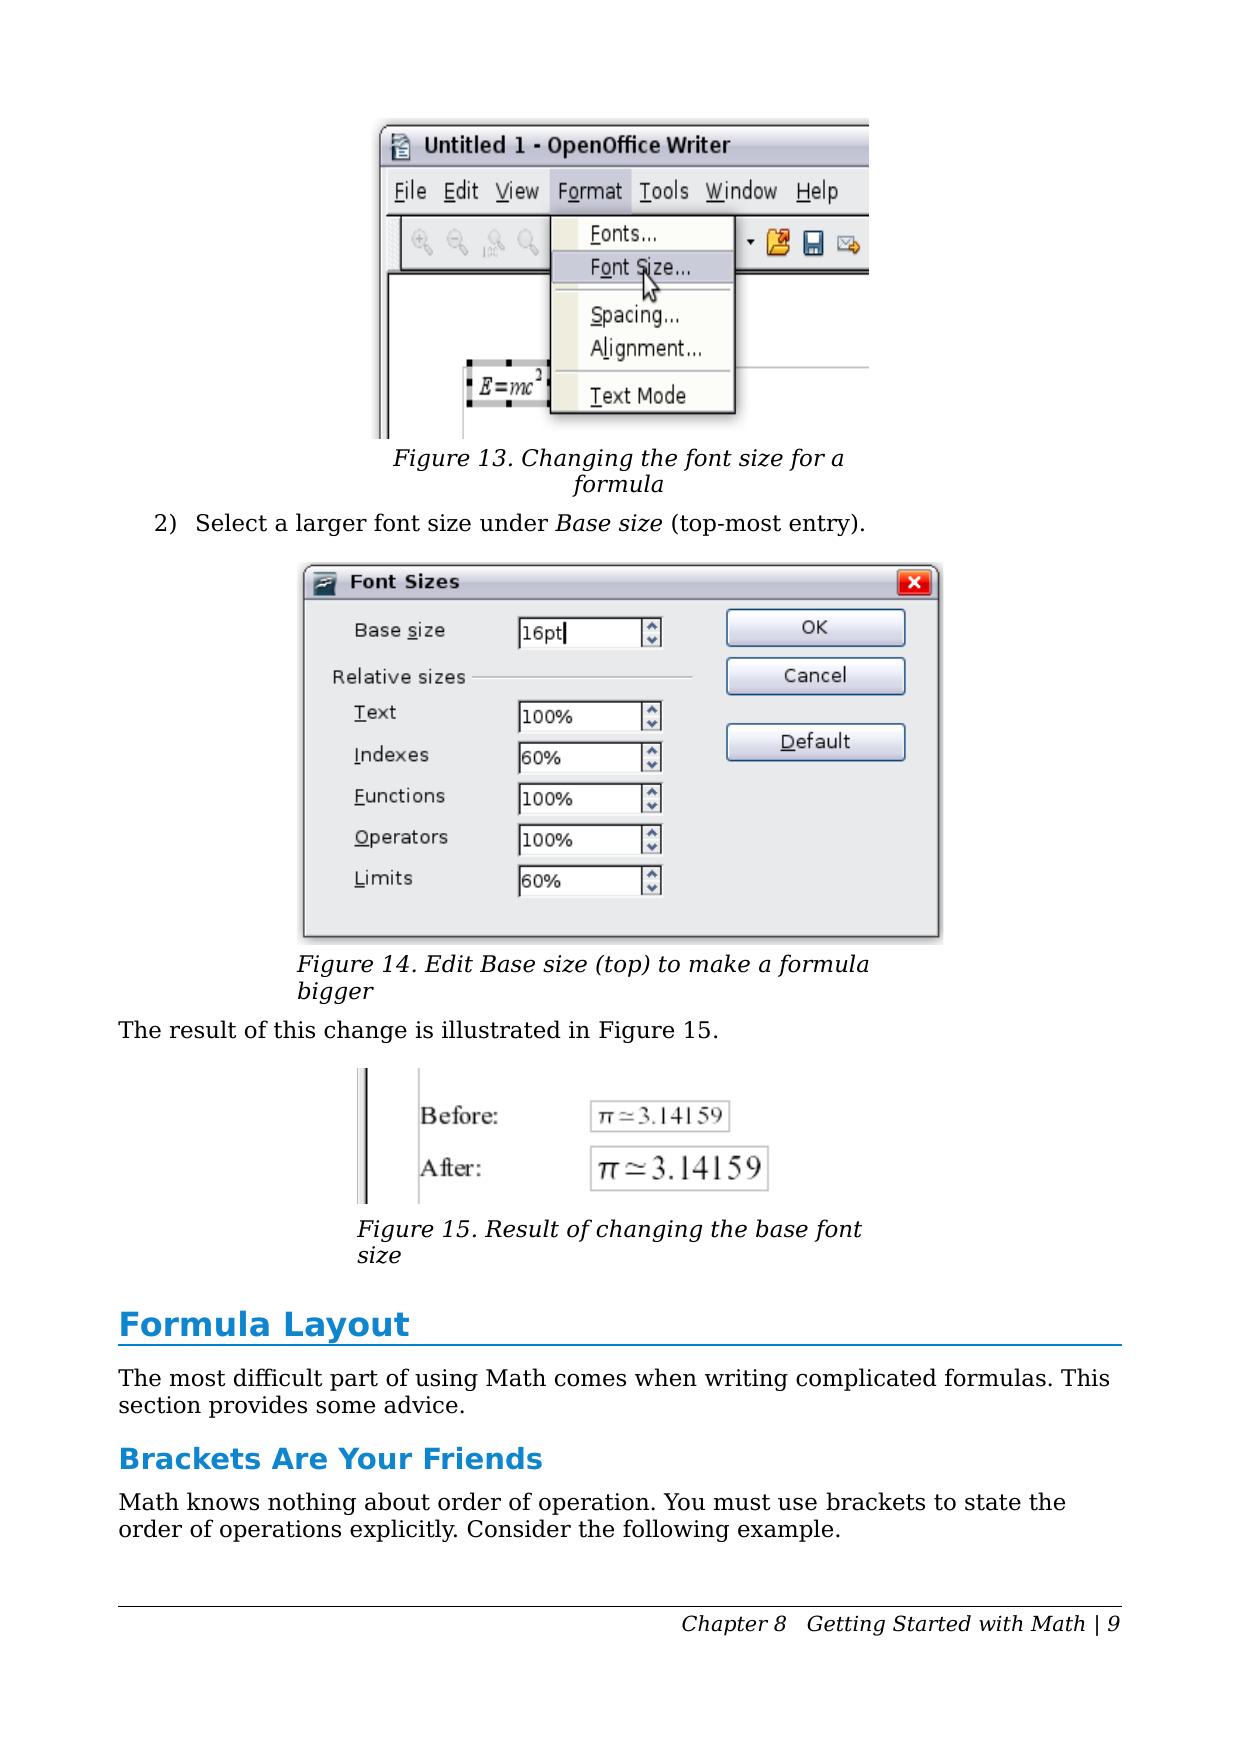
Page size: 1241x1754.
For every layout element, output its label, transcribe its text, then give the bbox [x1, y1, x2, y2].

list Select a larger font size under Base size (top-most entry). [177, 511, 1122, 537]
subtitle Formula Layout [118, 1305, 1122, 1344]
picture [371, 118, 869, 439]
text The result of this change is illustrated in Figure 15. [118, 1017, 1122, 1044]
text Figure 15. Result of changing the base font size [357, 1069, 883, 1269]
picture [296, 562, 944, 945]
text Figure 13. Changing the font size for a formula [368, 445, 873, 498]
subtitle Brackets Are Your Friends [118, 1443, 1122, 1477]
text Math knows nothing about order of operation. You must use brackets to state the order of operations explicitly. Consider the following example. [118, 1489, 1122, 1542]
text The most difficult part of using Math comes when writing complicated formulas. This section provides some advice. [118, 1365, 1122, 1418]
text Figure 14. Edit Base size (top) to make a formula bigger [297, 951, 943, 1004]
picture [357, 1068, 812, 1204]
